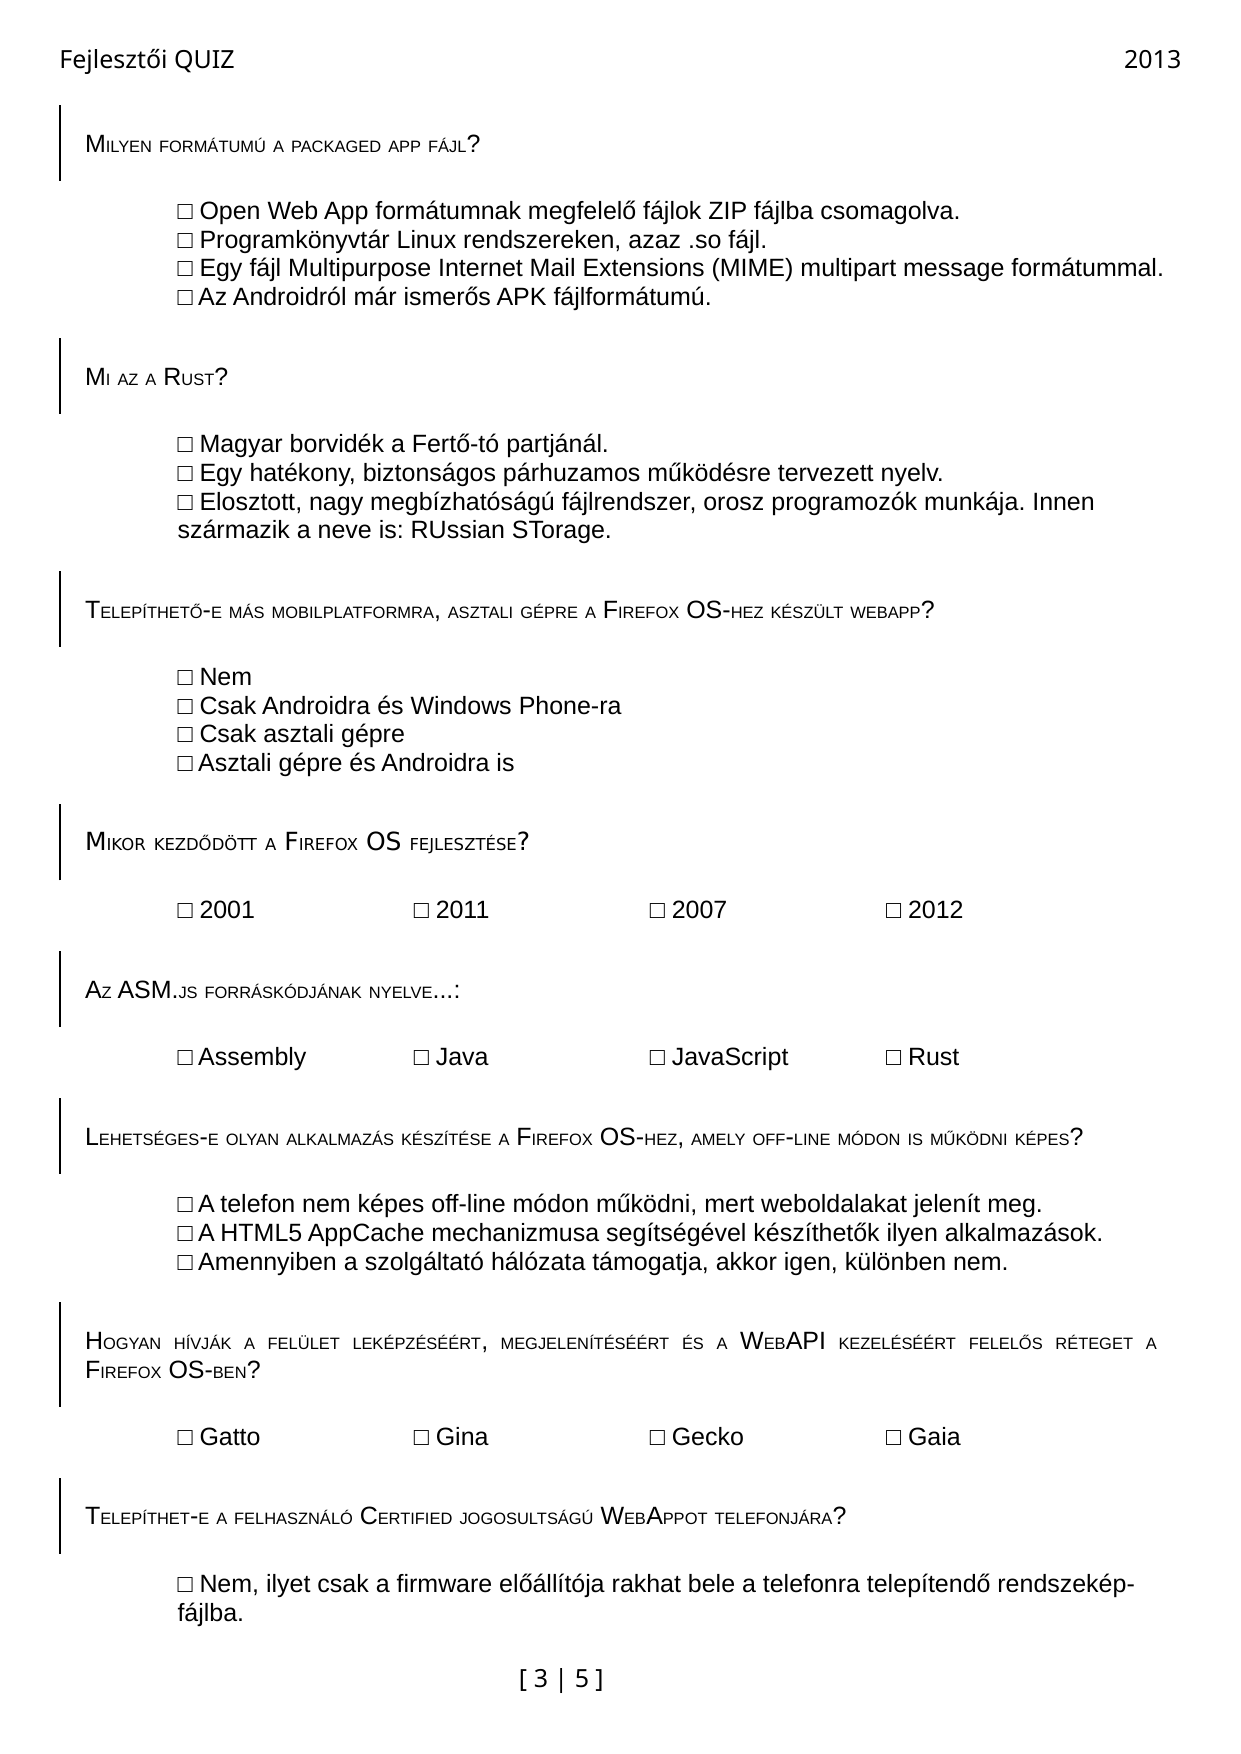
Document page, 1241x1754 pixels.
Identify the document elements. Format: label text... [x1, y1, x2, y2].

text Mi az a Rust? [61, 338, 1181, 414]
text □ Gatto □ Gina □ Gecko □ Gaia [177, 1422, 1181, 1451]
text Lehetséges-e olyan alkalmazás készítése a Firefox OS-hez, amely off-line módon is működni képes? [61, 1098, 1181, 1174]
text □ A telefon nem képes off-line módon működni, mert weboldalakat jelenít meg. □ A HTML5 AppCache mechanizmusa segítségével készíthetők ilyen alkalmazások. □ Amennyiben a szolgáltató hálózata támogatja, akkor igen, különben nem. [177, 1189, 1181, 1275]
text Milyen formátumú a packaged app fájl? [61, 105, 1181, 181]
text Telepíthet-e a felhasználó Certified jogosultságú WebAppot telefonjára? [61, 1478, 1181, 1554]
text □ Nem, ilyet csak a firmware előállítója rakhat bele a telefonra telepítendő rendszekép-fájlba. [177, 1569, 1181, 1626]
text □ Magyar borvidék a Fertő-tó partjánál. □ Egy hatékony, biztonságos párhuzamos működésre tervezett nyelv. □ Elosztott, nagy megbízhatóságú fájlrendszer, orosz programozók munkája. Innen származik a neve is: RUssian STorage. [177, 429, 1181, 544]
text □ Assembly □ Java □ JavaScript □ Rust [177, 1042, 1181, 1071]
text Hogyan hívják a felület leképzéséért, megjelenítéséért és a WebAPI kezeléséért felelős réteget a Firefox OS-ben? [61, 1302, 1181, 1407]
text □ 2001 □ 2011 □ 2007 □ 2012 [177, 895, 1181, 924]
text Telepíthető-e más mobilplatformra, asztali gépre a Firefox OS-hez készült webapp? [61, 571, 1181, 647]
text □ Open Web App formátumnak megfelelő fájlok ZIP fájlba csomagolva. □ Programkönyvtár Linux rendszereken, azaz .so fájl. □ Egy fájl Multipurpose Internet Mail Extensions (MIME) multipart message formátummal. □ Az Androidról már ismerős APK fájlformátumú. [177, 196, 1181, 311]
text Mikor kezdődött a Firefox OS fejlesztése? [61, 804, 1181, 880]
text □ Nem □ Csak Androidra és Windows Phone-ra □ Csak asztali gépre □ Asztali gépre és Androidra is [177, 662, 1181, 777]
text Az ASM.js forráskódjának nyelve...: [61, 951, 1181, 1027]
